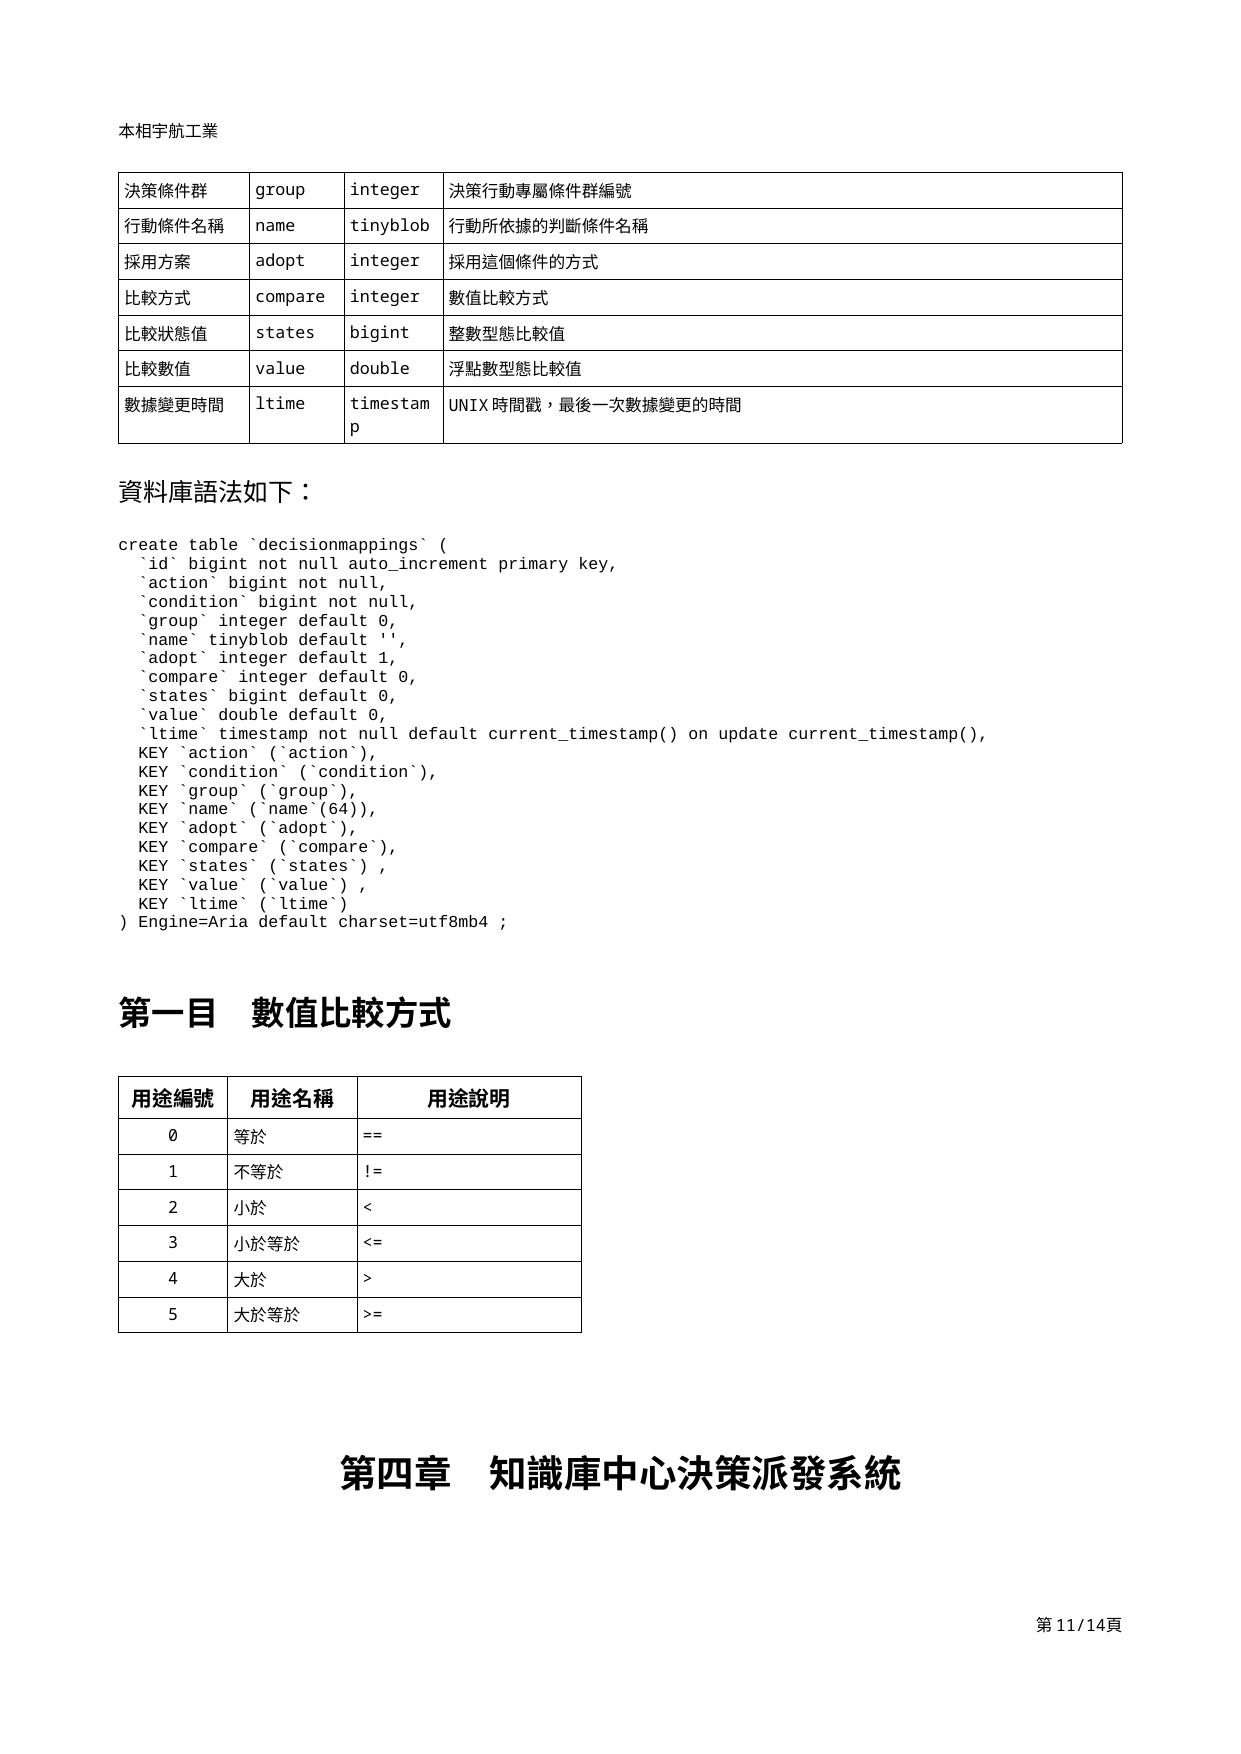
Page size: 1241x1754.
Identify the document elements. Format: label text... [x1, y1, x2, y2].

text KEY `value` (`value`) , [118, 876, 1122, 895]
text `condition` bigint not null, [118, 593, 1122, 612]
table_cell integer [345, 173, 443, 207]
text `id` bigint not null auto_increment primary key, [118, 556, 1122, 575]
table_cell name [250, 209, 344, 243]
table_header 用途編號 [119, 1077, 227, 1118]
text KEY `states` (`states`) , [118, 857, 1122, 876]
table_cell 不等於 [228, 1155, 357, 1189]
table_cell 決策行動專屬條件群編號 [444, 173, 1122, 207]
table_header 用途名稱 [228, 1077, 357, 1118]
text KEY `group` (`group`), [118, 782, 1122, 801]
text `states` bigint default 0, [118, 688, 1122, 707]
text KEY `condition` (`condition`), [118, 763, 1122, 782]
table_cell 數值比較方式 [444, 280, 1122, 315]
table_cell 大於等於 [228, 1298, 357, 1332]
table_cell group [250, 173, 344, 207]
table_cell double [345, 351, 443, 386]
table_cell 行動條件名稱 [119, 209, 249, 243]
table_cell 數據變更時間 [119, 387, 249, 443]
table_cell 決策條件群 [119, 173, 249, 207]
table_cell <= [358, 1226, 581, 1261]
text KEY `name` (`name`(64)), [118, 801, 1122, 820]
table_cell 2 [119, 1190, 227, 1225]
text KEY `action` (`action`), [118, 744, 1122, 763]
table_cell integer [345, 280, 443, 315]
table_cell 大於 [228, 1262, 357, 1297]
table_cell > [358, 1262, 581, 1297]
text KEY `ltime` (`ltime`) [118, 895, 1122, 914]
table_cell tinyblob [345, 209, 443, 243]
table_cell 等於 [228, 1119, 357, 1154]
table_cell UNIX時間戳，最後一次數據變更的時間 [444, 387, 1122, 443]
table_cell 行動所依據的判斷條件名稱 [444, 209, 1122, 243]
table_cell compare [250, 280, 344, 315]
text `name` tinyblob default '', [118, 631, 1122, 650]
table_cell 浮點數型態比較值 [444, 351, 1122, 386]
table_cell states [250, 316, 344, 350]
table_cell != [358, 1155, 581, 1189]
table_cell 採用這個條件的方式 [444, 244, 1122, 279]
text 資料庫語法如下： [118, 472, 1122, 508]
table_cell 0 [119, 1119, 227, 1154]
table_cell adopt [250, 244, 344, 279]
table_cell 比較方式 [119, 280, 249, 315]
table_cell 小於 [228, 1190, 357, 1225]
table_cell 3 [119, 1226, 227, 1261]
text ) Engine=Aria default charset=utf8mb4 ; [118, 914, 1122, 933]
table_cell 比較狀態值 [119, 316, 249, 350]
text `ltime` timestamp not null default current_timestamp() on update current_timestamp(), [118, 726, 1122, 744]
table_header 用途說明 [358, 1077, 581, 1118]
text `action` bigint not null, [118, 575, 1122, 593]
text `compare` integer default 0, [118, 669, 1122, 688]
text KEY `compare` (`compare`), [118, 839, 1122, 857]
table_cell 小於等於 [228, 1226, 357, 1261]
table_cell ltime [250, 387, 344, 443]
table_cell < [358, 1190, 581, 1225]
table_cell 採用方案 [119, 244, 249, 279]
text KEY `adopt` (`adopt`), [118, 820, 1122, 839]
text create table `decisionmappings` ( [118, 537, 1122, 556]
table_cell 1 [119, 1155, 227, 1189]
table_cell value [250, 351, 344, 386]
table_cell >= [358, 1298, 581, 1332]
table_cell 5 [119, 1298, 227, 1332]
subtitle 第一目 數值比較方式 [118, 987, 1122, 1035]
table_cell bigint [345, 316, 443, 350]
text `adopt` integer default 1, [118, 650, 1122, 669]
table_cell 整數型態比較值 [444, 316, 1122, 350]
text `value` double default 0, [118, 707, 1122, 726]
table_cell integer [345, 244, 443, 279]
table_cell 4 [119, 1262, 227, 1297]
table_cell 比較數值 [119, 351, 249, 386]
subtitle 第四章 知識庫中心決策派發系統 [118, 1444, 1122, 1498]
table_cell timestamp [345, 387, 443, 443]
table_cell == [358, 1119, 581, 1154]
text `group` integer default 0, [118, 612, 1122, 631]
